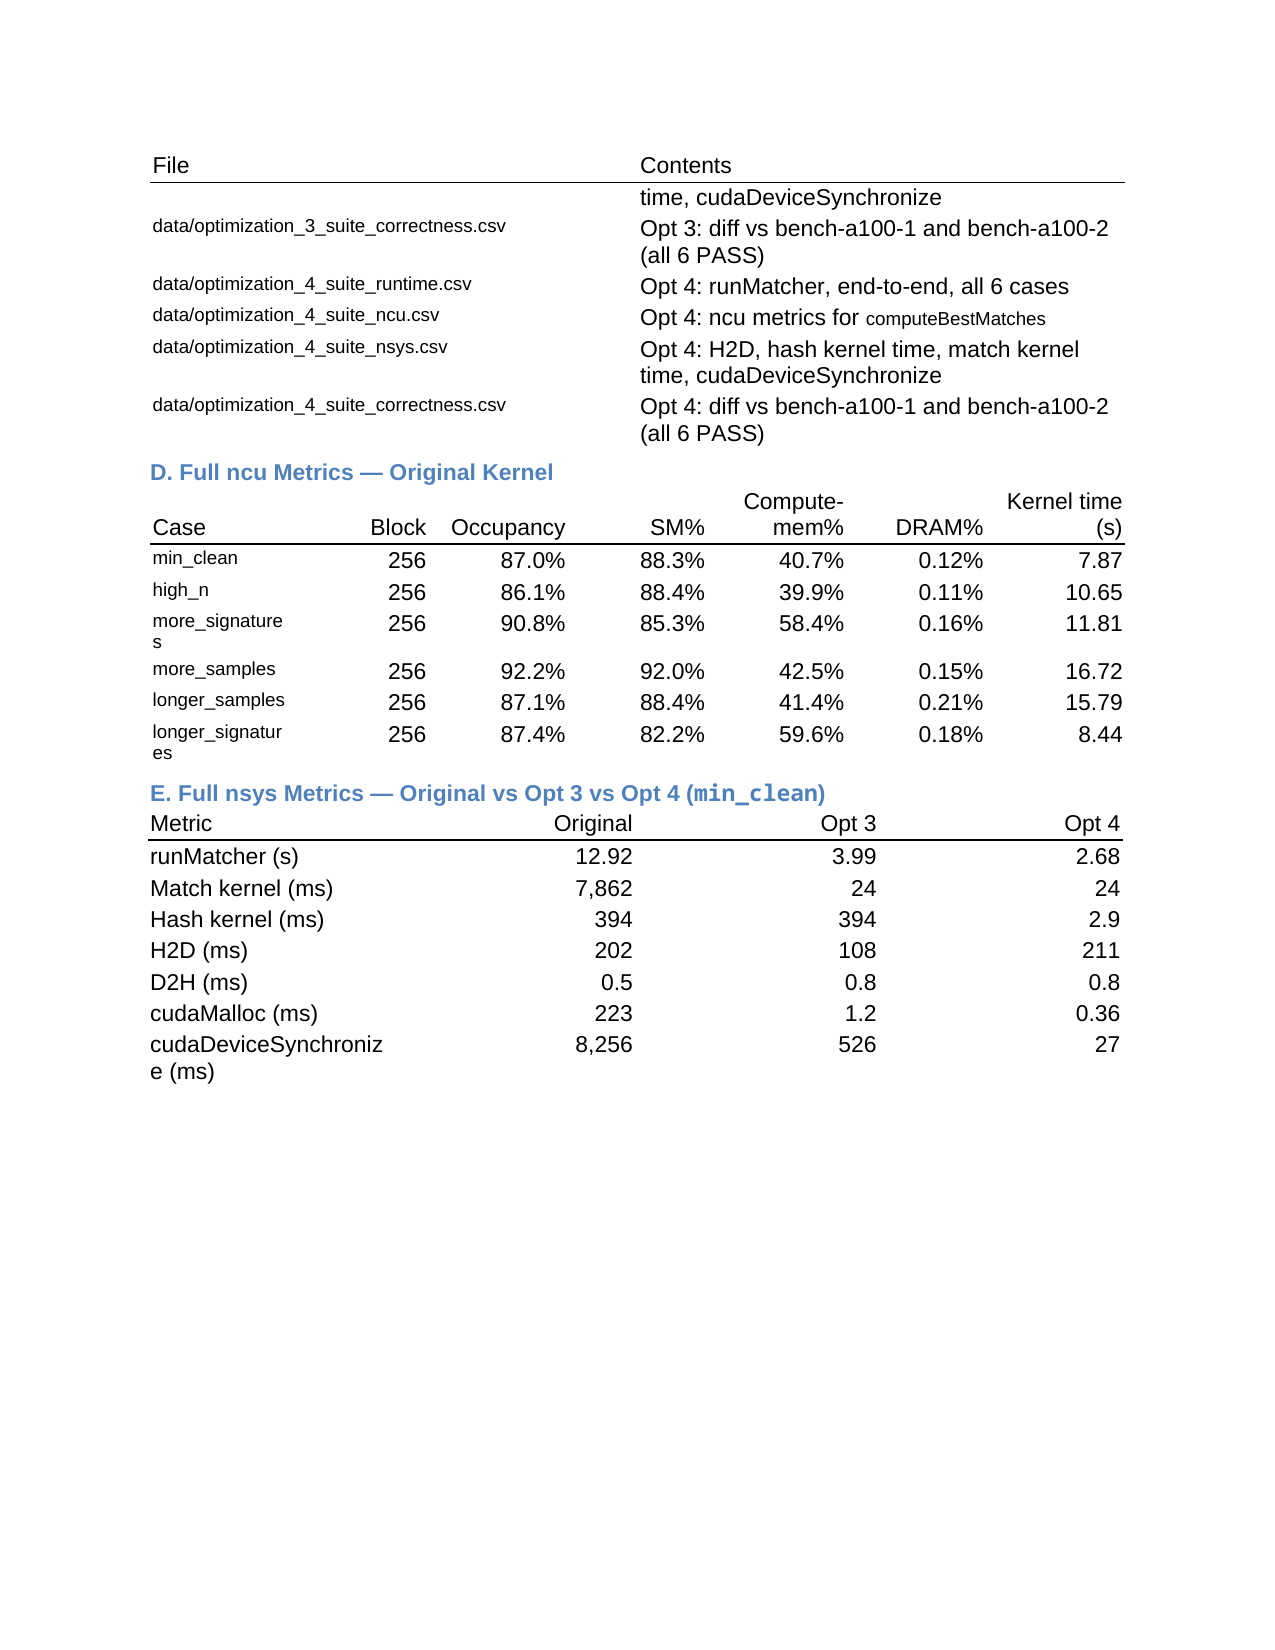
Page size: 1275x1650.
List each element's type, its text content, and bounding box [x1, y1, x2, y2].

subtitle D. Full ncu Metrics — Original Kernel [150, 459, 1125, 485]
table_header Original [391, 808, 635, 839]
table_cell 41.4% [707, 687, 846, 718]
table_cell H2D (ms) [148, 935, 391, 966]
table_cell more_signatures [150, 607, 289, 655]
table_cell 0.15% [846, 655, 986, 687]
table_cell 8,256 [391, 1029, 635, 1087]
table_cell Opt 4: H2D, hash kernel time, match kernel time, cudaDeviceSynchronize [638, 333, 1125, 391]
table_cell 211 [879, 935, 1122, 966]
table_cell 7,862 [391, 872, 635, 903]
table_cell 0.36 [879, 998, 1122, 1029]
table_header Case [150, 485, 289, 543]
table_cell 108 [635, 935, 879, 966]
table_cell data/optimization_4_suite_nsys.csv [150, 333, 637, 391]
table_cell Opt 4: runMatcher, end-to-end, all 6 cases [638, 270, 1125, 302]
table_cell longer_signatures [150, 718, 289, 766]
table_cell 12.92 [391, 841, 635, 872]
table_cell more_samples [150, 655, 289, 687]
table_cell 0.16% [846, 607, 986, 655]
table_cell 88.4% [568, 687, 707, 718]
table_cell 202 [391, 935, 635, 966]
table_header Contents [638, 150, 1125, 181]
table_cell Hash kernel (ms) [148, 904, 391, 935]
table_cell 87.4% [429, 718, 568, 766]
table_cell data/optimization_4_suite_correctness.csv [150, 391, 637, 448]
table_cell 92.2% [429, 655, 568, 687]
table_cell 256 [289, 576, 428, 607]
table_cell 3.99 [635, 841, 879, 872]
table_cell 82.2% [568, 718, 707, 766]
table_cell high_n [150, 576, 289, 607]
table_cell [150, 183, 637, 213]
table_cell min_clean [150, 545, 289, 576]
table_cell 85.3% [568, 607, 707, 655]
table_cell 27 [879, 1029, 1122, 1087]
table_cell 88.4% [568, 576, 707, 607]
table_cell 40.7% [707, 545, 846, 576]
table_cell 394 [635, 904, 879, 935]
table_cell data/optimization_4_suite_runtime.csv [150, 270, 637, 302]
table_cell 526 [635, 1029, 879, 1087]
table_cell 2.9 [879, 904, 1122, 935]
table_header Metric [148, 808, 391, 839]
table_cell 11.81 [986, 607, 1125, 655]
table_cell data/optimization_3_suite_correctness.csv [150, 213, 637, 270]
table_cell 8.44 [986, 718, 1125, 766]
table_cell 256 [289, 655, 428, 687]
table_cell 256 [289, 607, 428, 655]
table_header Kernel time (s) [986, 485, 1125, 543]
table_cell 223 [391, 998, 635, 1029]
table_cell 92.0% [568, 655, 707, 687]
table_cell 39.9% [707, 576, 846, 607]
table_header Block [289, 485, 428, 543]
table_cell 15.79 [986, 687, 1125, 718]
table_cell runMatcher (s) [148, 841, 391, 872]
table_cell Opt 4: diff vs bench-a100-1 and bench-a100-2 (all 6 PASS) [638, 391, 1125, 448]
table_cell cudaMalloc (ms) [148, 998, 391, 1029]
table_cell time, cudaDeviceSynchronize [638, 183, 1125, 213]
table_cell 24 [635, 872, 879, 903]
table_cell 16.72 [986, 655, 1125, 687]
table_header Opt 3 [635, 808, 879, 839]
table_header File [150, 150, 637, 181]
table_cell 0.11% [846, 576, 986, 607]
table_header Opt 4 [879, 808, 1122, 839]
table_cell cudaDeviceSynchronize (ms) [148, 1029, 391, 1087]
table_cell 7.87 [986, 545, 1125, 576]
table_cell 24 [879, 872, 1122, 903]
table_header Compute-mem% [707, 485, 846, 543]
table_cell 86.1% [429, 576, 568, 607]
table_cell 394 [391, 904, 635, 935]
table_cell 58.4% [707, 607, 846, 655]
table_cell 2.68 [879, 841, 1122, 872]
table_cell 0.18% [846, 718, 986, 766]
table_cell 88.3% [568, 545, 707, 576]
table_header Occupancy [429, 485, 568, 543]
table_cell 0.5 [391, 966, 635, 998]
table_cell 1.2 [635, 998, 879, 1029]
table_cell 256 [289, 545, 428, 576]
table_cell Match kernel (ms) [148, 872, 391, 903]
table_cell 10.65 [986, 576, 1125, 607]
table_cell 90.8% [429, 607, 568, 655]
table_cell 256 [289, 687, 428, 718]
table_cell Opt 4: ncu metrics for computeBestMatches [638, 302, 1125, 333]
table_cell 0.8 [879, 966, 1122, 998]
table_header SM% [568, 485, 707, 543]
table_cell 87.0% [429, 545, 568, 576]
table_cell Opt 3: diff vs bench-a100-1 and bench-a100-2 (all 6 PASS) [638, 213, 1125, 270]
table_header DRAM% [846, 485, 986, 543]
table_cell 0.21% [846, 687, 986, 718]
table_cell 0.8 [635, 966, 879, 998]
table_cell 256 [289, 718, 428, 766]
table_cell 0.12% [846, 545, 986, 576]
table_cell data/optimization_4_suite_ncu.csv [150, 302, 637, 333]
table_cell longer_samples [150, 687, 289, 718]
table_cell 42.5% [707, 655, 846, 687]
subtitle E. Full nsys Metrics — Original vs Opt 3 vs Opt 4 (min_clean) [150, 777, 1125, 808]
table_cell 59.6% [707, 718, 846, 766]
table_cell D2H (ms) [148, 966, 391, 998]
table_cell 87.1% [429, 687, 568, 718]
